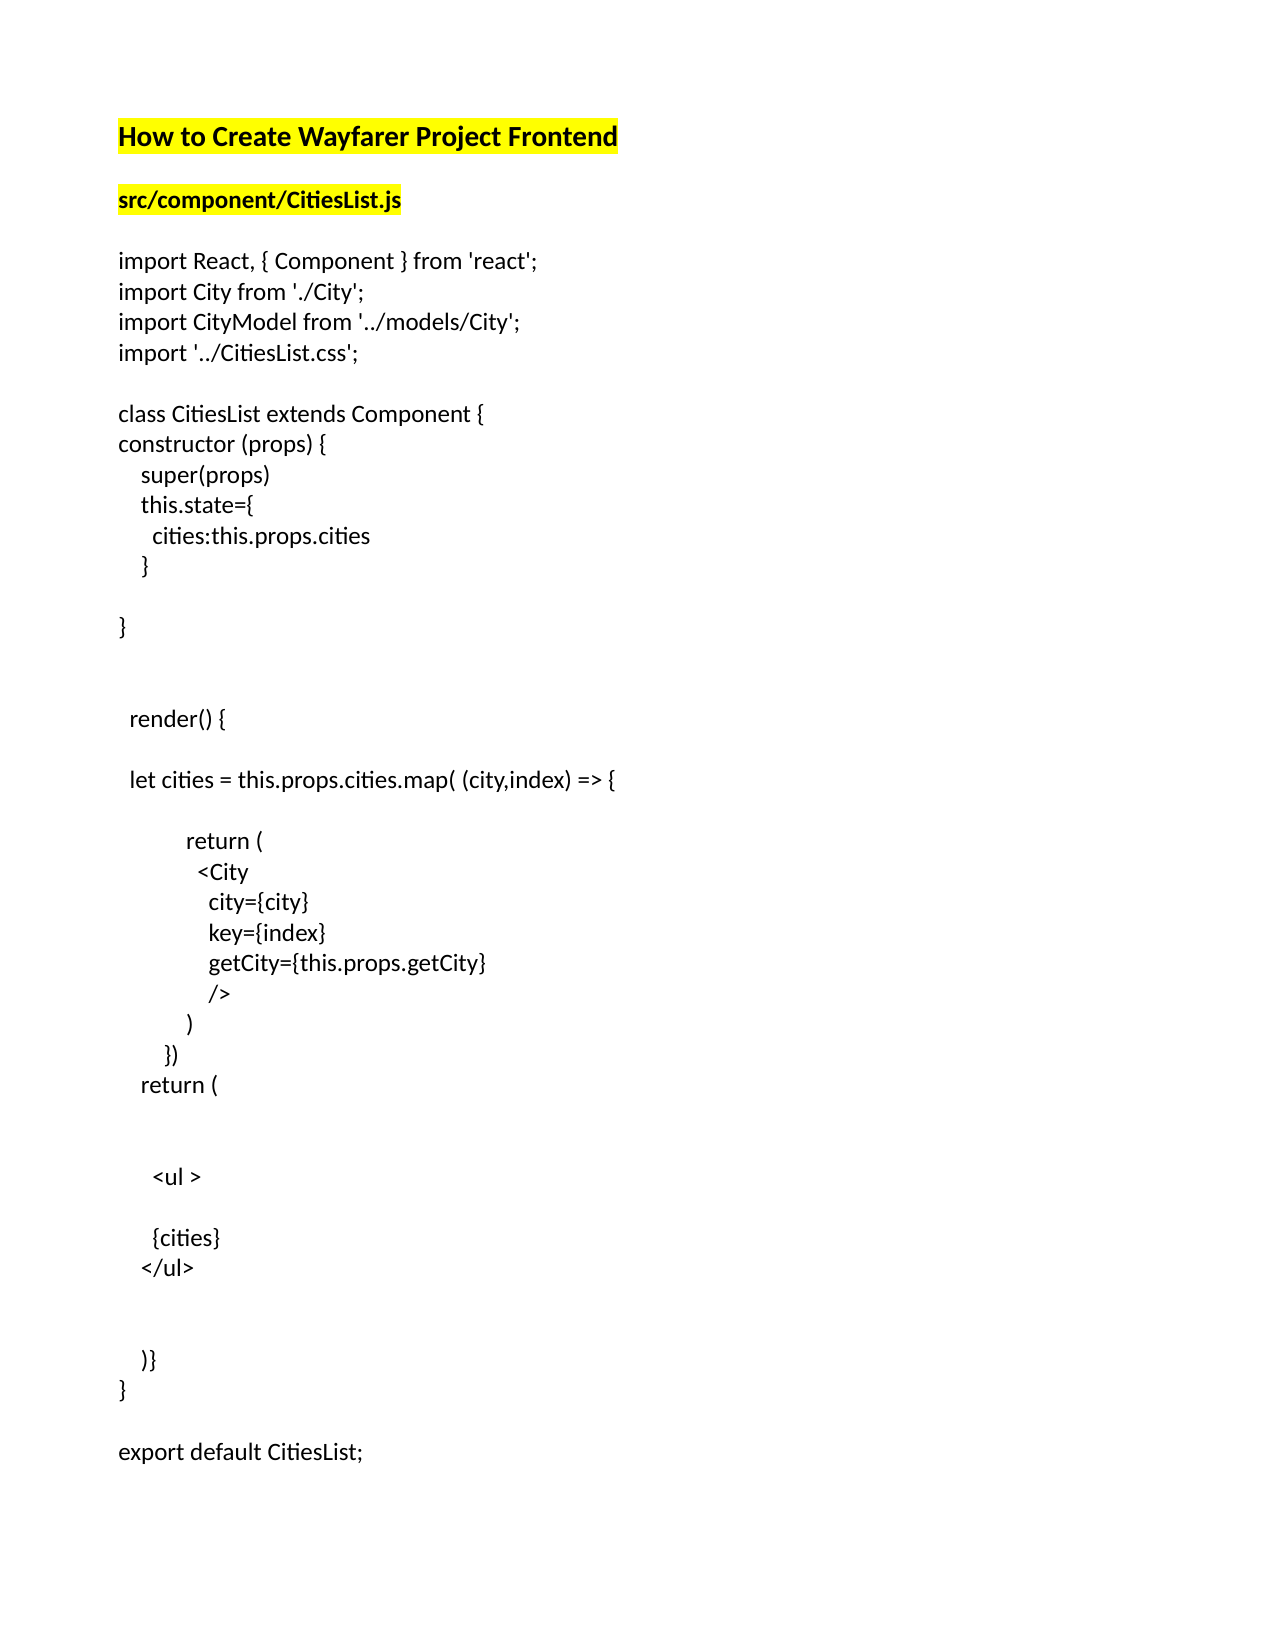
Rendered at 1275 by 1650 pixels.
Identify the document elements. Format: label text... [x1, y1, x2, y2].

text export default CitiesList; [118, 1436, 1157, 1466]
text import CityModel from '../models/City'; [118, 306, 1157, 337]
text } [118, 551, 1157, 581]
text key={index} [118, 917, 1157, 947]
text </ul> [118, 1252, 1157, 1283]
text src/component/CitiesList.js [118, 184, 1157, 215]
text this.state={ [118, 489, 1157, 520]
text How to Create Wayfarer Project Frontend [118, 118, 1157, 154]
text import City from './City'; [118, 276, 1157, 306]
text /> [118, 978, 1157, 1008]
text <City [118, 856, 1157, 886]
text }) [118, 1039, 1157, 1069]
text )} [118, 1344, 1157, 1374]
text import React, { Component } from 'react'; [118, 245, 1157, 276]
text super(props) [118, 459, 1157, 489]
text let cities = this.props.cities.map( (city,index) => { [118, 764, 1157, 795]
text } [118, 612, 1157, 642]
text getCity={this.props.getCity} [118, 947, 1157, 978]
text } [118, 1374, 1157, 1405]
text return ( [118, 1069, 1157, 1100]
text return ( [118, 825, 1157, 856]
text ) [118, 1008, 1157, 1039]
text class CitiesList extends Component { [118, 398, 1157, 428]
text render() { [118, 703, 1157, 734]
text <ul > [118, 1161, 1157, 1191]
text cities:this.props.cities [118, 520, 1157, 551]
text {cities} [118, 1222, 1157, 1252]
text import '../CitiesList.css'; [118, 337, 1157, 367]
text city={city} [118, 886, 1157, 917]
text constructor (props) { [118, 428, 1157, 459]
